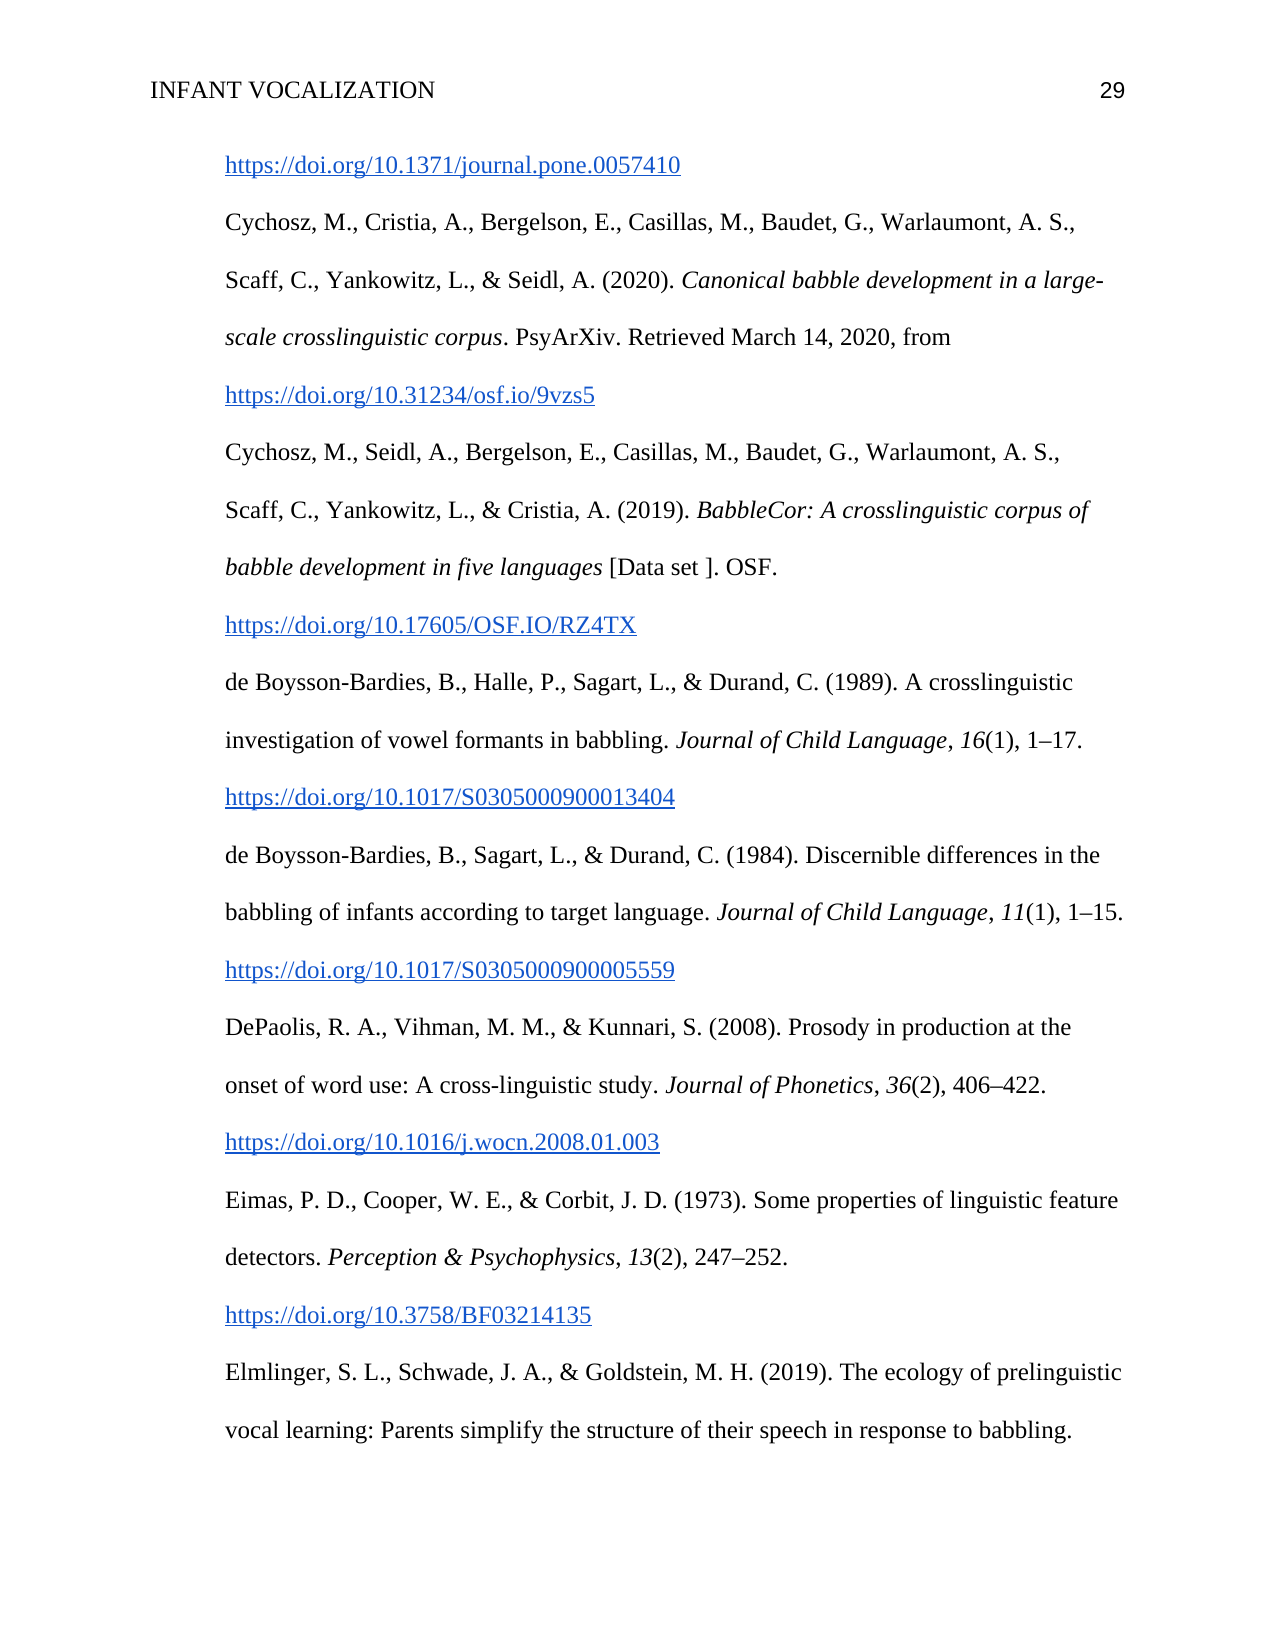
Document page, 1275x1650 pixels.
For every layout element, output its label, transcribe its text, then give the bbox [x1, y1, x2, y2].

text DePaolis, R. A., Vihman, M. M., & Kunnari, S. (2008). Prosody in production at the onset of word use: A cross-linguistic study. Journal of Phonetics, 36(2), 406–422. https://doi.org/10.1016/j.wocn.2008.01.003 [225, 1012, 1125, 1156]
text Elmlinger, S. L., Schwade, J. A., & Goldstein, M. H. (2019). The ecology of prelinguistic vocal learning: Parents simplify the structure of their speech in response to babbling. [225, 1357, 1125, 1444]
text Cychosz, M., Seidl, A., Bergelson, E., Casillas, M., Baudet, G., Warlaumont, A. S., Scaff, C., Yankowitz, L., & Cristia, A. (2019). BabbleCor: A crosslinguistic corpus of babble development in five languages [Data set ]. OSF. https://doi.org/10.17605/OSF.IO/RZ4TX [225, 437, 1125, 639]
text Eimas, P. D., Cooper, W. E., & Corbit, J. D. (1973). Some properties of linguistic feature detectors. Perception & Psychophysics, 13(2), 247–252. https://doi.org/10.3758/BF03214135 [225, 1185, 1125, 1329]
text de Boysson-Bardies, B., Halle, P., Sagart, L., & Durand, C. (1989). A crosslinguistic investigation of vowel formants in babbling. Journal of Child Language, 16(1), 1–17. https://doi.org/10.1017/S0305000900013404 [225, 667, 1125, 811]
text Cychosz, M., Cristia, A., Bergelson, E., Casillas, M., Baudet, G., Warlaumont, A. S., Scaff, C., Yankowitz, L., & Seidl, A. (2020). Canonical babble development in a large-scale crosslinguistic corpus. PsyArXiv. Retrieved March 14, 2020, from https://doi.org/10.31234/osf.io/9vzs5 [225, 207, 1125, 409]
text https://doi.org/10.1371/journal.pone.0057410 [225, 150, 1125, 179]
text de Boysson-Bardies, B., Sagart, L., & Durand, C. (1984). Discernible differences in the babbling of infants according to target language. Journal of Child Language, 11(1), 1–15. https://doi.org/10.1017/S0305000900005559 [225, 840, 1125, 984]
